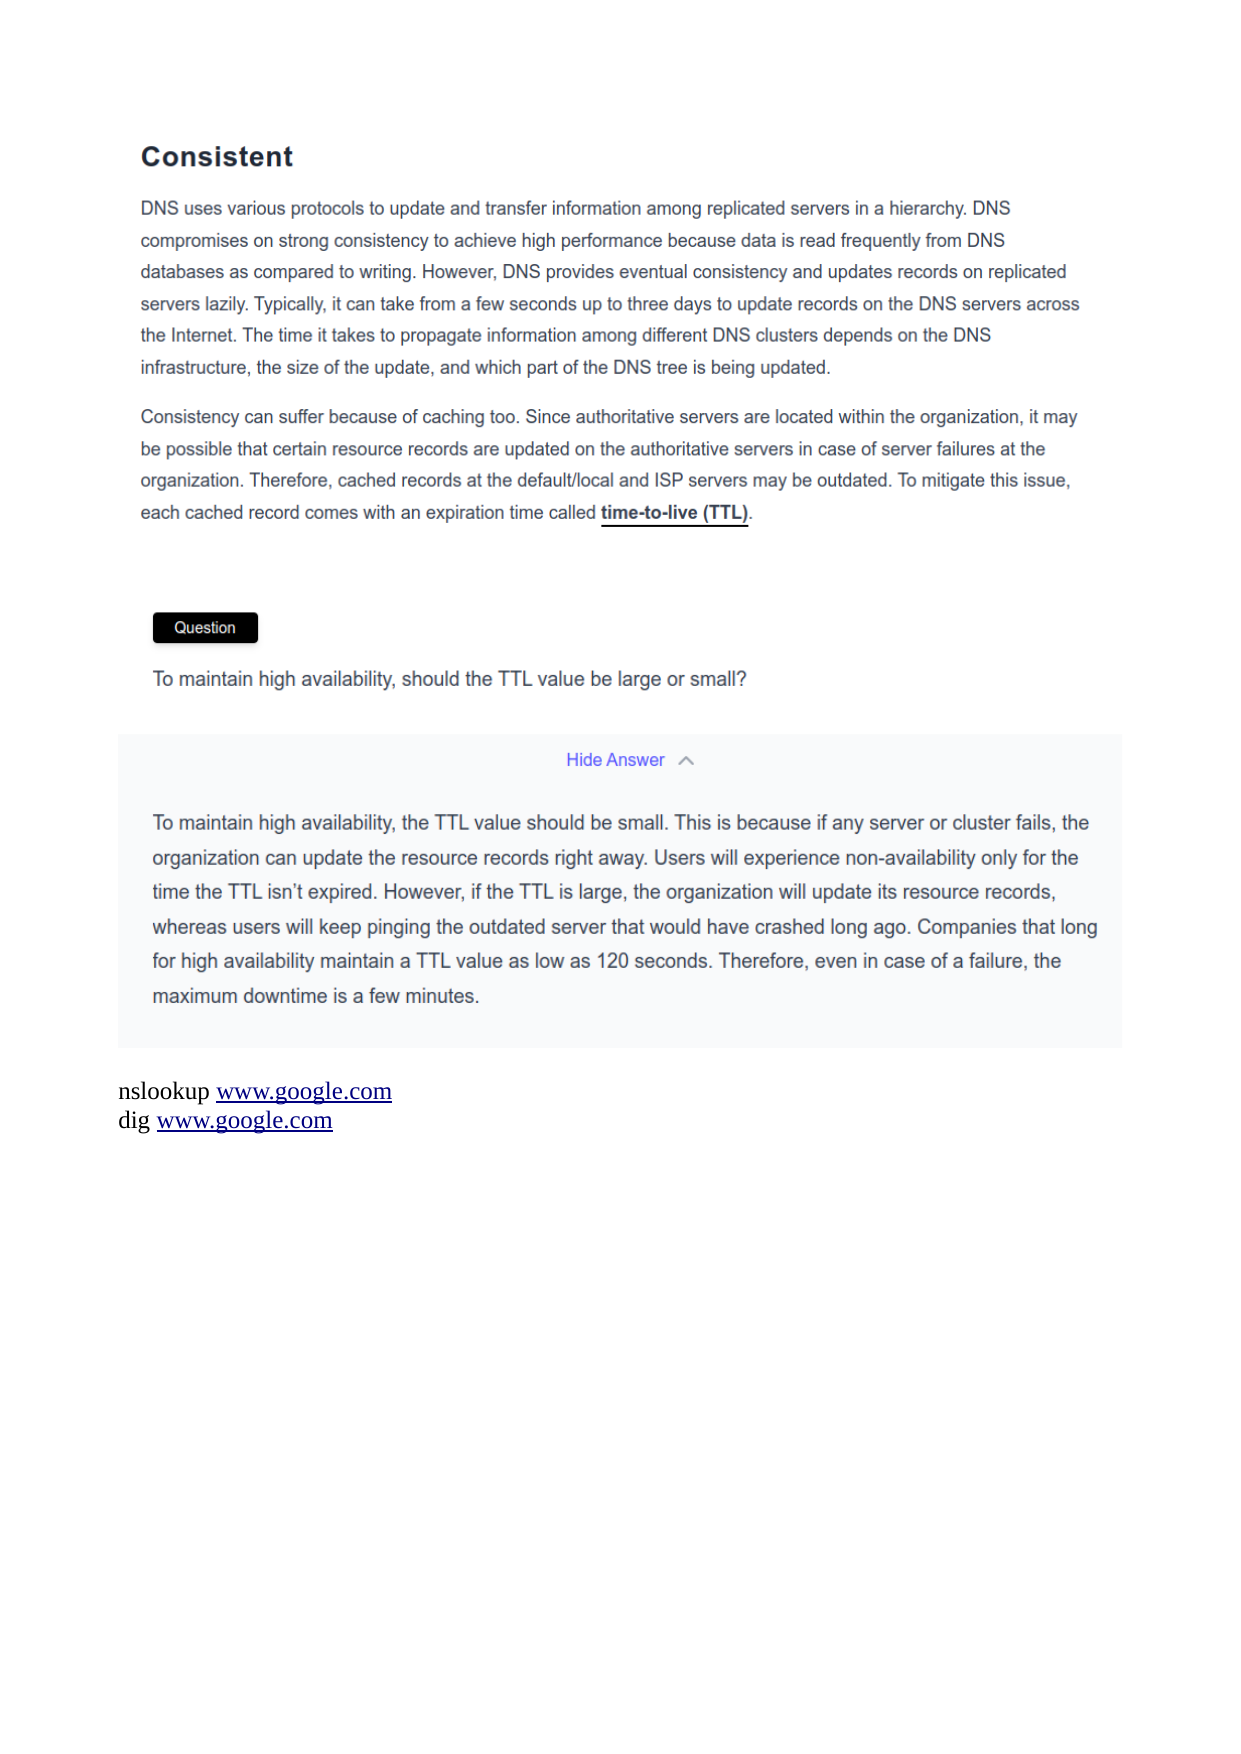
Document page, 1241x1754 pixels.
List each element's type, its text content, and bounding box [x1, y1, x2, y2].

text dig www.google.com [118, 1105, 1122, 1134]
text nslookup www.google.com [118, 1076, 1122, 1105]
picture [118, 597, 1123, 1048]
picture [118, 118, 1123, 540]
